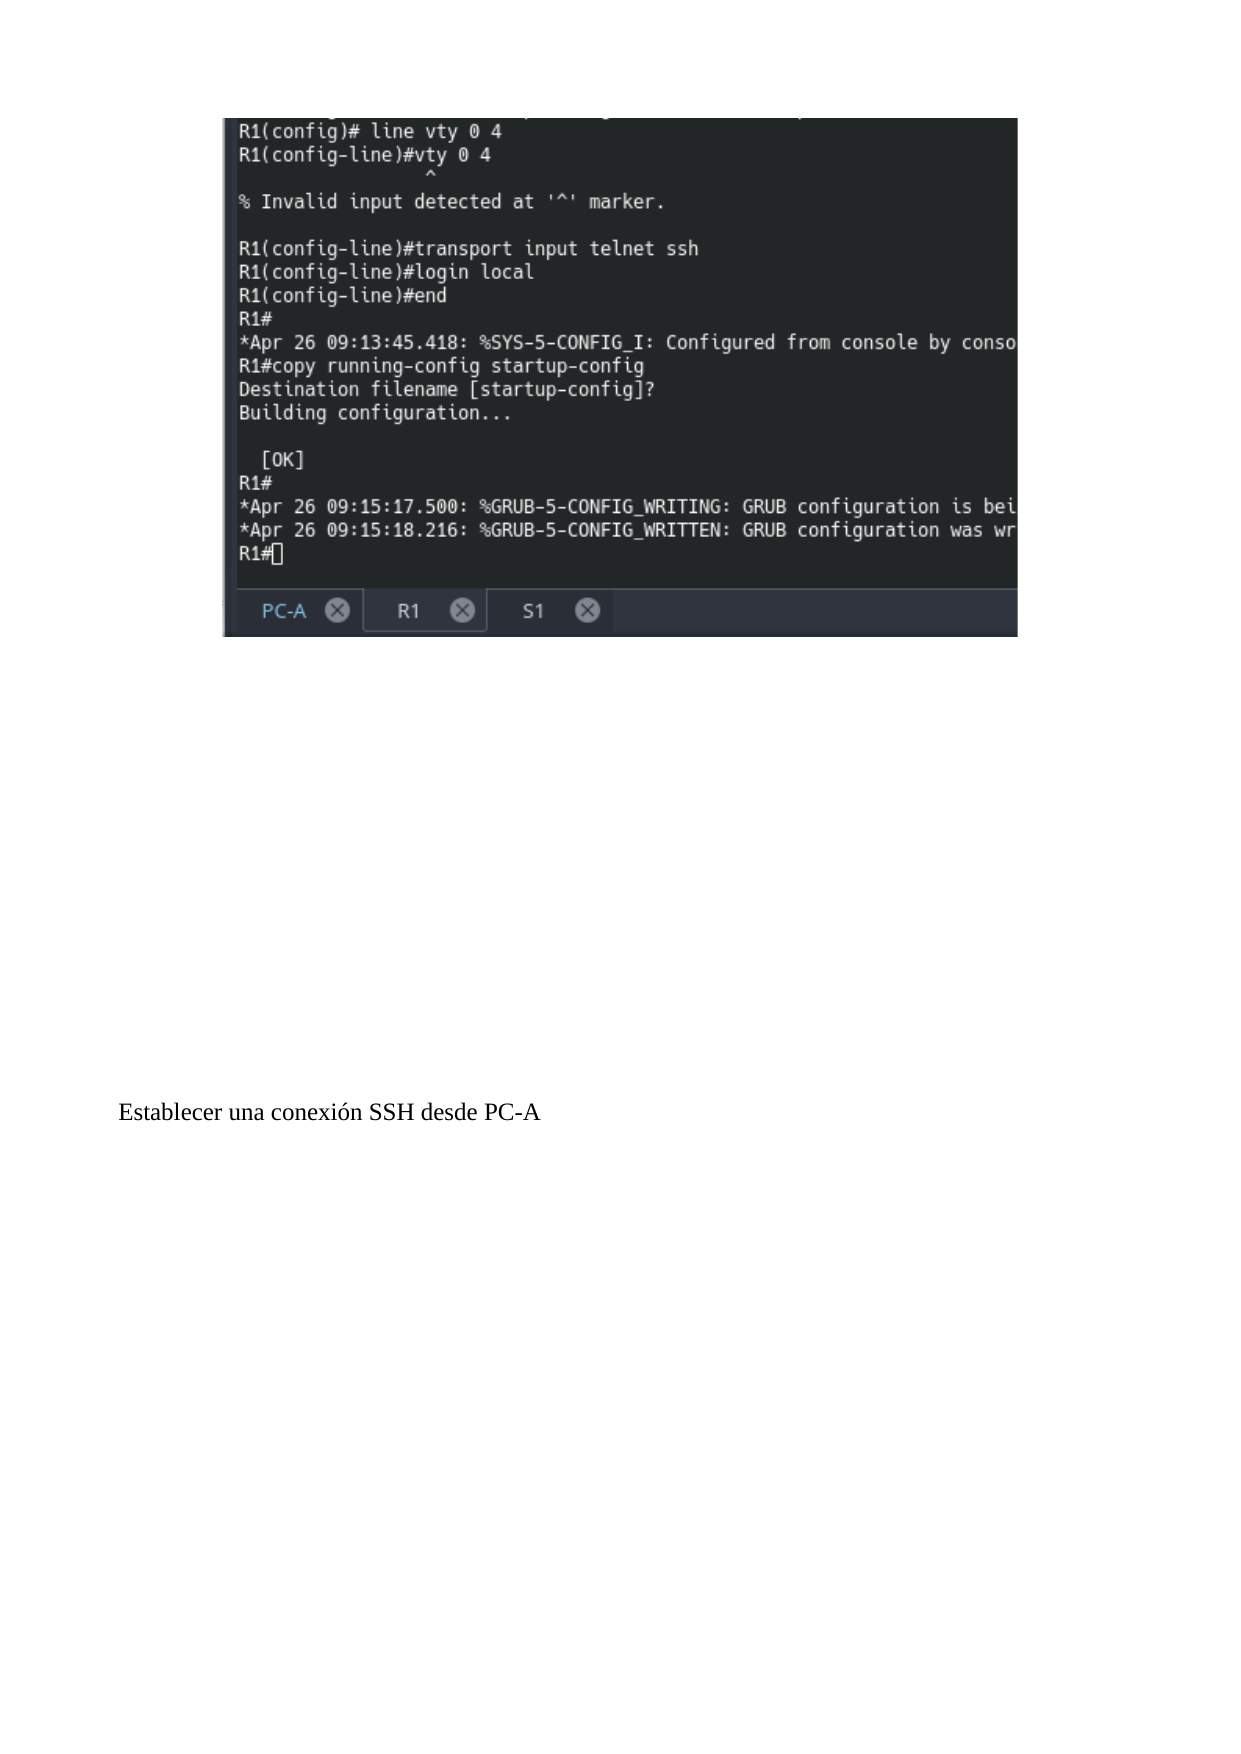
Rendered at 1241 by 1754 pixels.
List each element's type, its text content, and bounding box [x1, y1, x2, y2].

picture [222, 118, 1018, 637]
text Establecer una conexión SSH desde PC-A [118, 1097, 1122, 1126]
